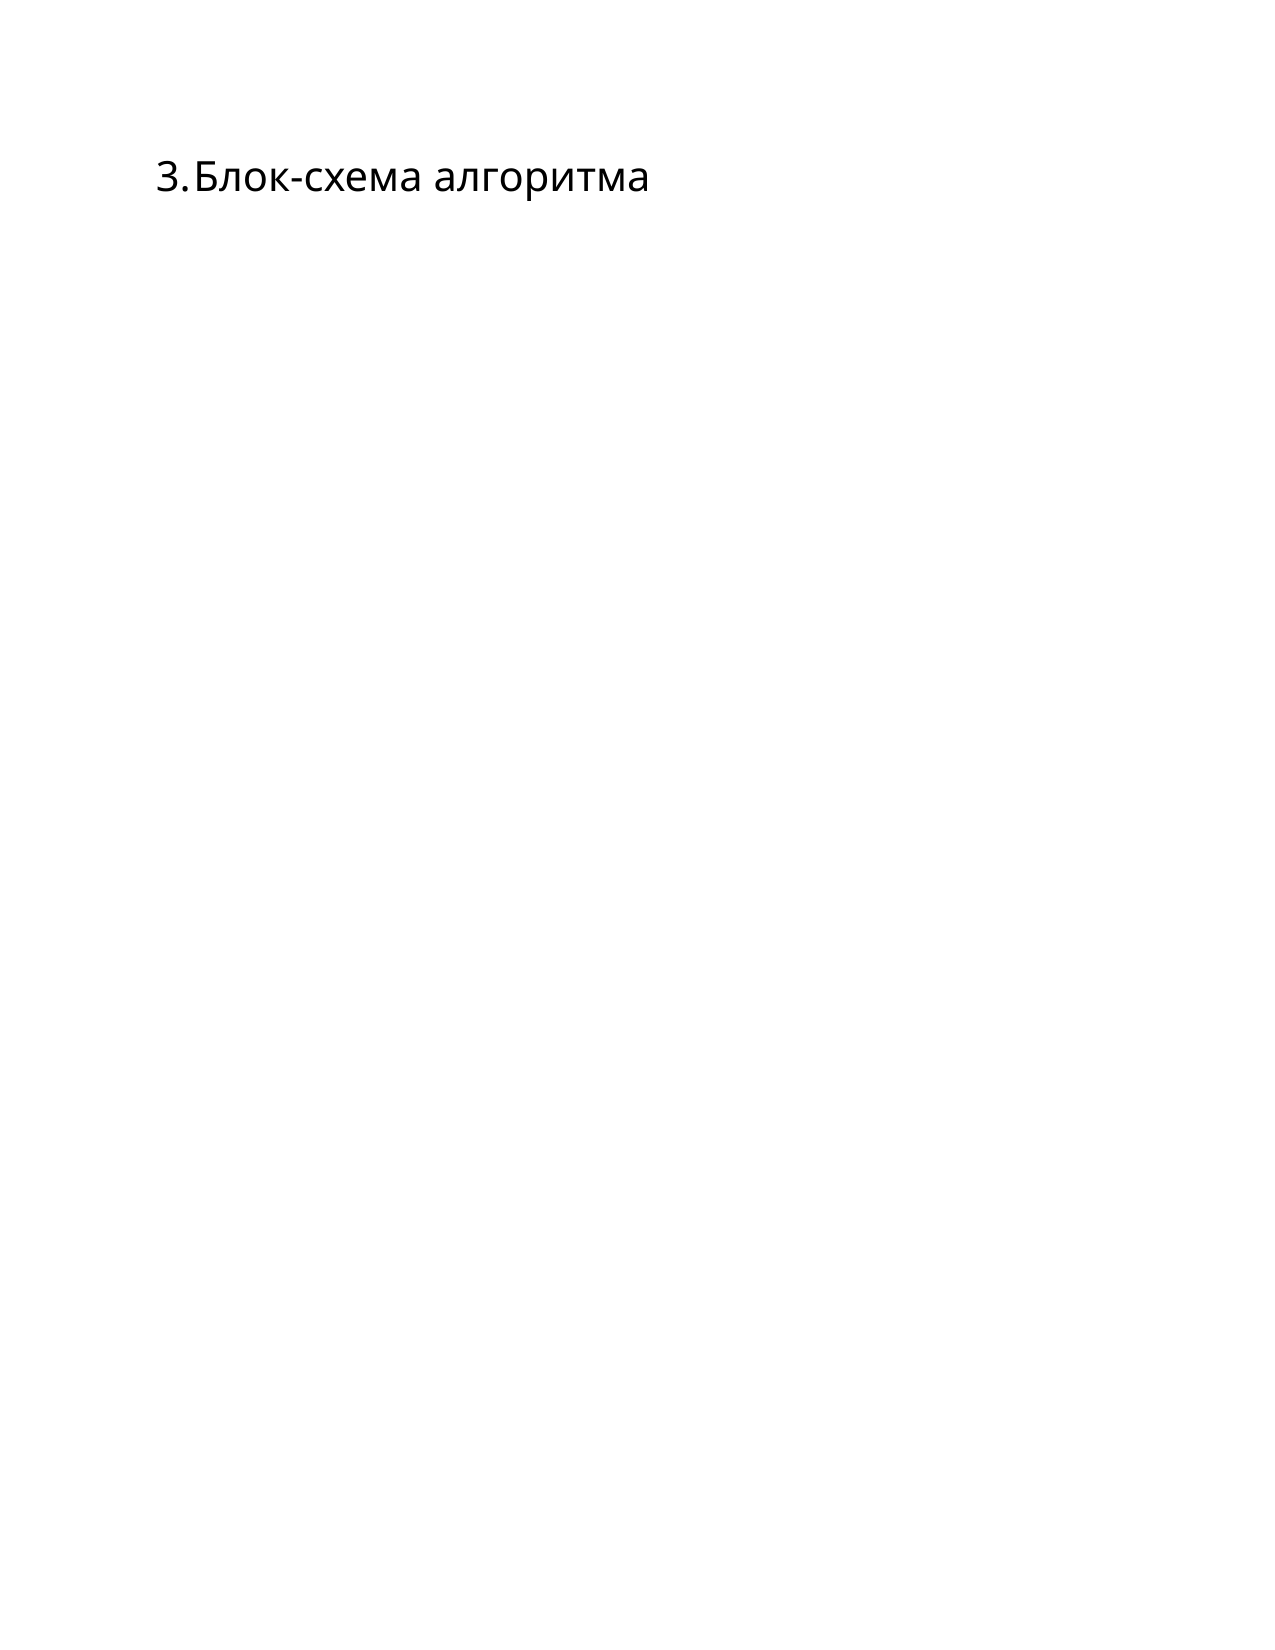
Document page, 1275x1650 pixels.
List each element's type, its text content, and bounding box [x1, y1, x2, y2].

list Блок-схема алгоритма [156, 147, 1157, 204]
